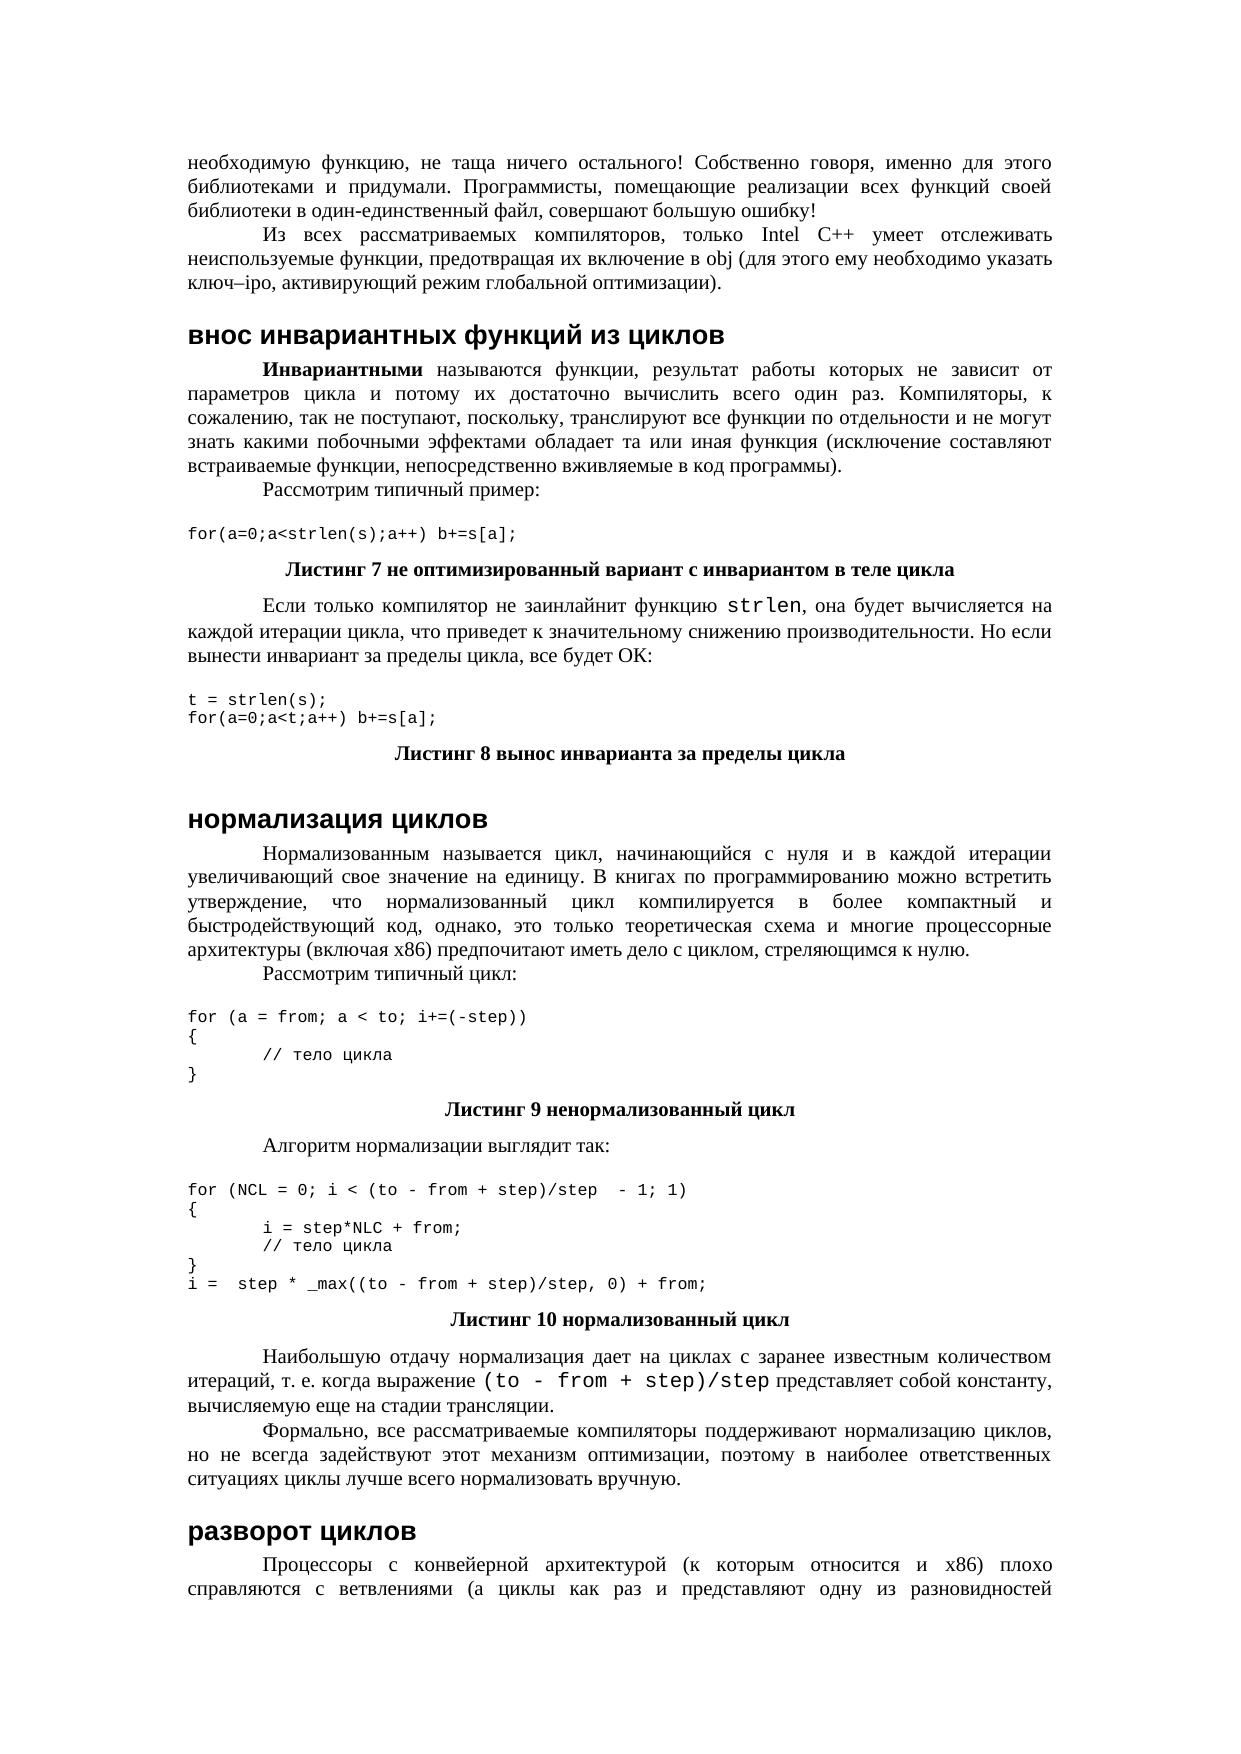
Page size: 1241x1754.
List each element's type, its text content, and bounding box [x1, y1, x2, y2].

text // тело цикла [187, 1047, 1053, 1065]
text { [187, 1200, 1053, 1219]
text Листинг 8 вынос инварианта за пределы цикла [187, 741, 1053, 765]
text for (a = from; a < to; i+=(-step)) [187, 1009, 1053, 1028]
text } [187, 1257, 1053, 1276]
text for(a=0;a<t;a++) b+=s[a]; [187, 710, 1053, 729]
text for(a=0;a<strlen(s);a++) b+=s[a]; [187, 525, 1053, 544]
subtitle внос инвариантных функций из циклов [187, 319, 1053, 351]
text Рассмотрим типичный цикл: [187, 961, 1053, 985]
text Если только компилятор не заинлайнит функцию strlen, она будет вычисляется на каждой итерации цикла, что приведет к значительному снижению производительности. Но если вынести инвариант за пределы цикла, все будет ОК: [187, 593, 1053, 667]
text Листинг 7 не оптимизированный вариант с инвариантом в теле цикла [187, 557, 1053, 581]
text i = step * _max((to - from + step)/step, 0) + from; [187, 1276, 1053, 1294]
text Из всех рассматриваемых компиляторов, только Intel C++ умеет отслеживать неиспользуемые функции, предотвращая их включение в obj (для этого ему необходимо указать ключ–ipo, активирующий режим глобальной оптимизации). [187, 222, 1053, 294]
text t = strlen(s); [187, 691, 1053, 710]
text for (NCL = 0; i < (to - from + step)/step - 1; 1) [187, 1181, 1053, 1200]
text Листинг 10 нормализованный цикл [187, 1307, 1053, 1331]
subtitle нормализация циклов [187, 803, 1053, 834]
text необходимую функцию, не таща ничего остального! Собственно говоря, именно для этого библиотеками и придумали. Программисты, помещающие реализации всех функций своей библиотеки в один-единственный файл, совершают большую ошибку! [187, 150, 1053, 222]
text i = step*NLC + from; [187, 1219, 1053, 1238]
text Процессоры с конвейерной архитектурой (к которым относится и x86) плохо справляются с ветвлениями (а циклы как раз и представляют одну из разновидностей [187, 1552, 1053, 1600]
text Формально, все рассматриваемые компиляторы поддерживают нормализацию циклов, но не всегда задействуют этот механизм оптимизации, поэтому в наиболее ответственных ситуациях циклы лучше всего нормализовать вручную. [187, 1417, 1053, 1490]
text Нормализованным называется цикл, начинающийся с нуля и в каждой итерации увеличивающий свое значение на единицу. В книгах по программированию можно встретить утверждение, что нормализованный цикл компилируется в более компактный и быстродействующий код, однако, это только теоретическая схема и многие процессорные архитектуры (включая x86) предпочитают иметь дело с циклом, стреляющимся к нулю. [187, 840, 1053, 961]
text Алгоритм нормализации выглядит так: [187, 1133, 1053, 1157]
text // тело цикла [187, 1238, 1053, 1257]
text Инвариантными называются функции, результат работы которых не зависит от параметров цикла и потому их достаточно вычислить всего один раз. Компиляторы, к сожалению, так не поступают, поскольку, транслируют все функции по отдельности и не могут знать какими побочными эффектами обладает та или иная функция (исключение составляют встраиваемые функции, непосредственно вживляемые в код программы). [187, 357, 1053, 477]
text Рассмотрим типичный пример: [187, 477, 1053, 501]
text { [187, 1028, 1053, 1047]
text } [187, 1065, 1053, 1084]
text Наибольшую отдачу нормализация дает на циклах с заранее известным количеством итераций, т. е. когда выражение (to ‑ from + step)/step представляет собой константу, вычисляемую еще на стадии трансляции. [187, 1344, 1053, 1417]
text Листинг 9 ненормализованный цикл [187, 1097, 1053, 1121]
subtitle разворот циклов [187, 1515, 1053, 1546]
